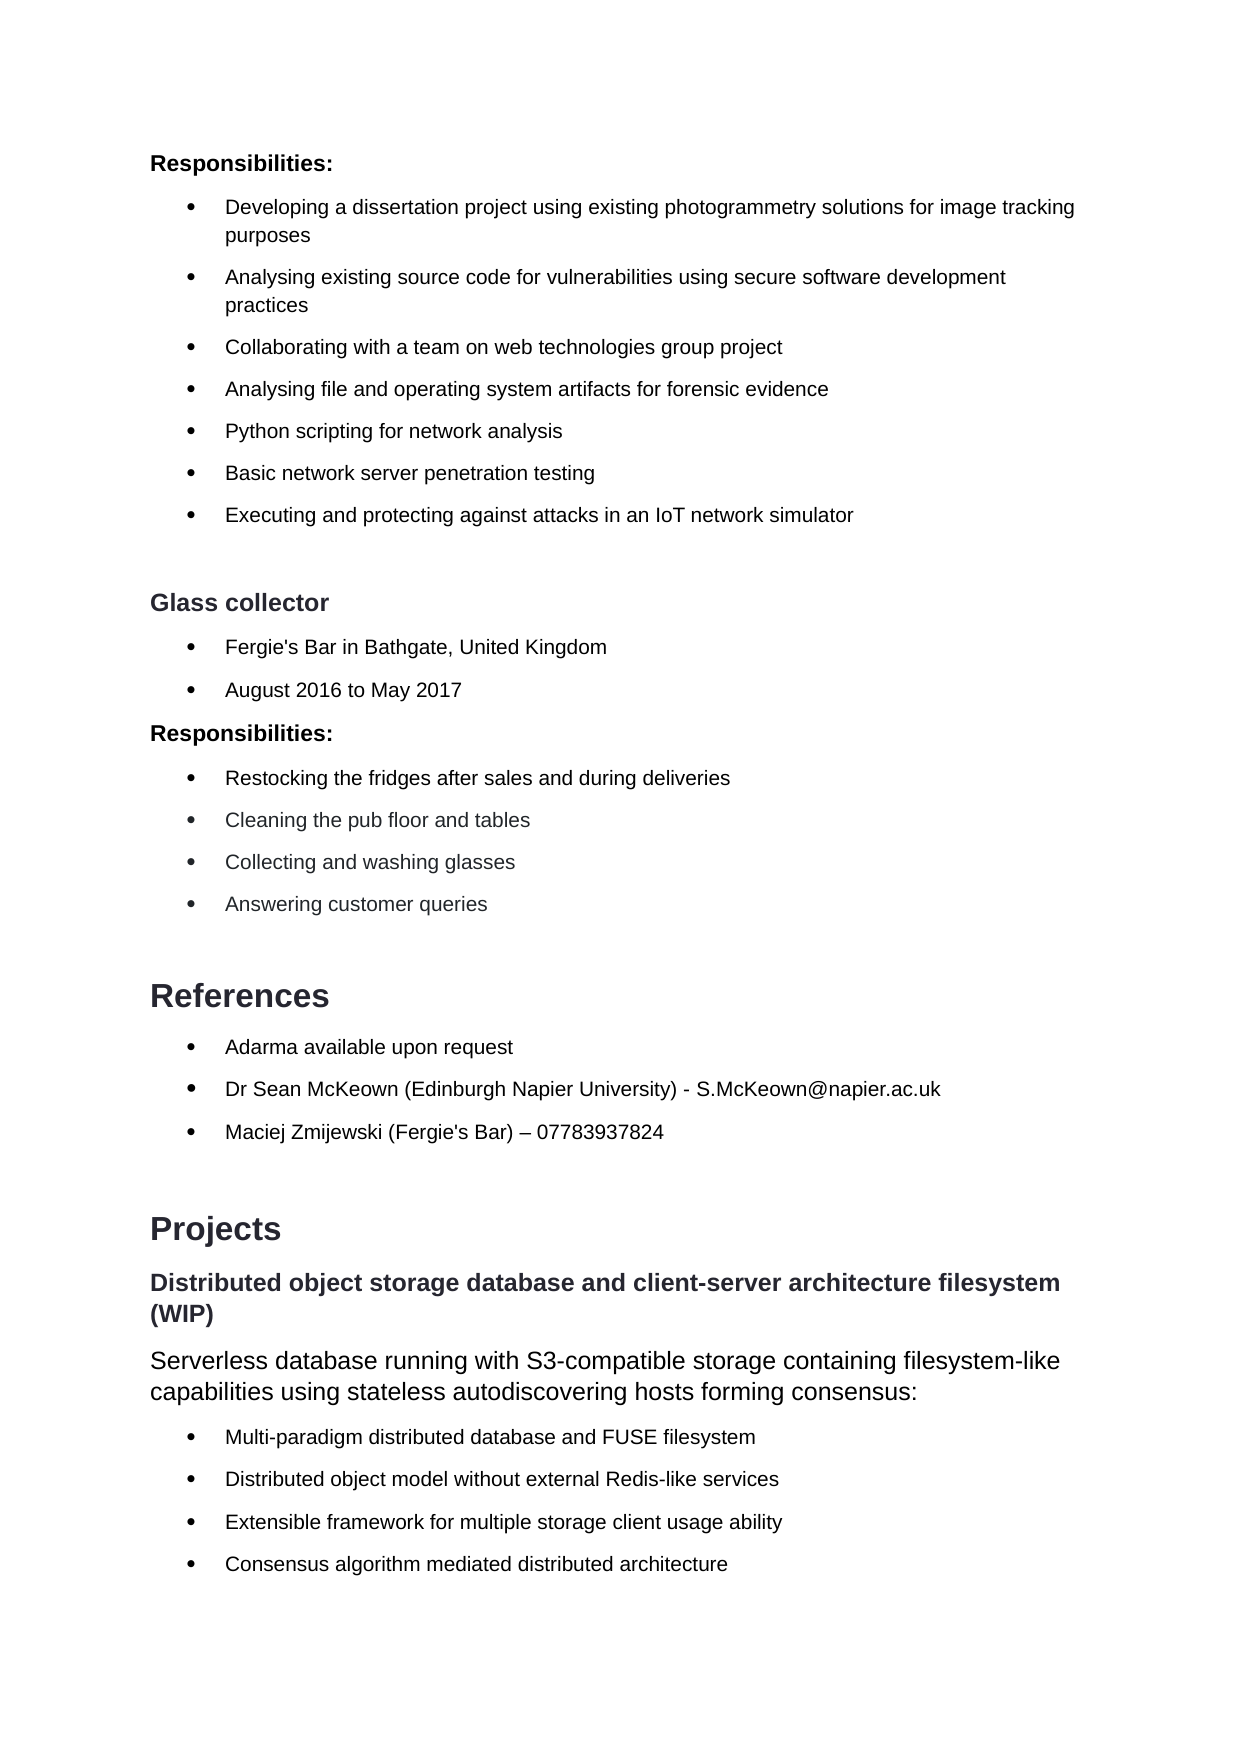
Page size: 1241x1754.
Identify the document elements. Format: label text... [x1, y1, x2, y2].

list Multi-paradigm distributed database and FUSE filesystem [187, 1425, 1090, 1449]
list Cleaning the pub floor and tables [187, 808, 1090, 832]
list Collecting and washing glasses [187, 850, 1090, 874]
list Collaborating with a team on web technologies group project [187, 334, 1090, 358]
list Basic network server penetration testing [187, 461, 1090, 485]
text Glass collector [150, 587, 1090, 616]
text Responsibilities: [150, 720, 1090, 747]
list Restocking the fridges after sales and during deliveries [187, 766, 1090, 789]
list Consensus algorithm mediated distributed architecture [187, 1552, 1090, 1576]
text Serverless database running with S3-compatible storage containing filesystem-like capabilities using stateless autodiscovering hosts forming consensus: [150, 1346, 1090, 1406]
list Fergie's Bar in Bathgate, United Kingdom [187, 635, 1090, 659]
text Projects [150, 1209, 1090, 1248]
list Python scripting for network analysis [187, 419, 1090, 443]
text References [150, 976, 1090, 1015]
list Distributed object model without external Redis-like services [187, 1467, 1090, 1491]
list Dr Sean McKeown (Edinburgh Napier University) - S.McKeown@napier.ac.uk [187, 1077, 1090, 1102]
text Responsibilities: [150, 150, 1090, 176]
list Answering customer queries [187, 892, 1090, 916]
text Distributed object storage database and client-server architecture filesystem (WIP) [150, 1268, 1090, 1327]
list Executing and protecting against attacks in an IoT network simulator [187, 503, 1090, 527]
list Analysing existing source code for vulnerabilities using secure software development practices [187, 265, 1090, 316]
list Maciej Zmijewski (Fergie's Bar) – 07783937824 [187, 1120, 1090, 1144]
list Analysing file and operating system artifacts for forensic evidence [187, 377, 1090, 401]
list Adarma available upon request [187, 1034, 1090, 1058]
list Extensible framework for multiple storage client usage ability [187, 1509, 1090, 1533]
list August 2016 to May 2017 [187, 678, 1090, 702]
list Developing a dissertation project using existing photogrammetry solutions for image tracking purposes [187, 195, 1090, 247]
